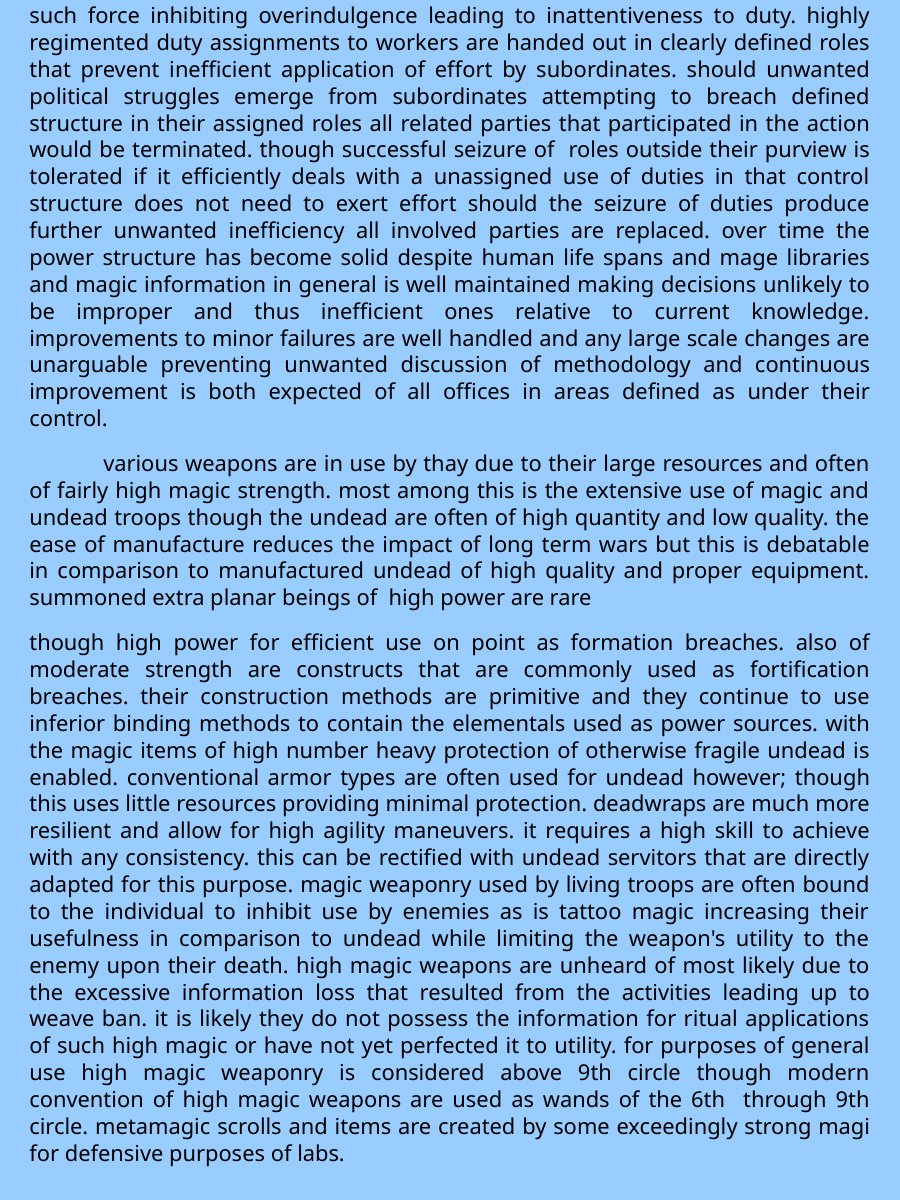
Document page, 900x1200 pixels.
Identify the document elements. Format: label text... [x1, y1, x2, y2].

text Various weapons are in use by Thay due to their large resources and often of fairly high magic strength. Most among this is the extensive use of magic and undead troops though the undead are often of high quantity and low quality. The ease of manufacture reduces the impact of long term wars but this is debatable in comparison to manufactured undead of high quality and proper equipment. Summoned extra planar beings of high power are rare [29, 448, 871, 612]
text though high power for efficient use on point as formation breaches. Also of moderate strength are constructs that are commonly used as fortification breaches. Their construction methods are primitive and they continue to use inferior binding methods to contain the elementals used as power sources. With the magic items of high number heavy protection of otherwise fragile undead is enabled. Conventional armor types are often used for undead however; though this uses little resources providing minimal protection. Deadwraps are much more resilient and allow for high agility maneuvers. It requires a high skill to achieve with any consistency. This can be rectified with undead servitors that are directly adapted for this purpose. Magic weaponry used by living troops are often bound to the individual to inhibit use by enemies as is tattoo magic increasing their usefulness in comparison to undead while limiting the weapon's utility to the enemy upon their death. High magic weapons are unheard of most likely due to the excessive information loss that resulted from the activities leading up to weave ban. It is likely they do not possess the information for ritual applications of such high magic or have not yet perfected it to utility. For purposes of general use high magic weaponry is considered above 9th circle though modern convention of high magic weapons are used as wands of the 6th through 9th circle. Metamagic scrolls and items are created by some exceedingly strong magi for defensive purposes of labs. [29, 627, 871, 1167]
text such force inhibiting overindulgence leading to inattentiveness to duty. Highly regimented duty assignments to workers are handed out in clearly defined roles that prevent inefficient application of effort by subordinates. Should unwanted political struggles emerge from subordinates attempting to breach defined structure in their assigned roles all related parties that participated in the action would be terminated. Though successful seizure of roles outside their purview is tolerated if it efficiently deals with a unassigned use of duties in that control structure does not need to exert effort should the seizure of duties produce further unwanted inefficiency all involved parties are replaced. Over time the power structure has become solid despite human life spans and mage libraries and magic information in general is well maintained making decisions unlikely to be improper and thus inefficient ones relative to current knowledge. Improvements to minor failures are well handled and any large scale changes are unarguable preventing unwanted discussion of methodology and continuous improvement is both expected of all offices in areas defined as under their control. [29, 0, 871, 433]
